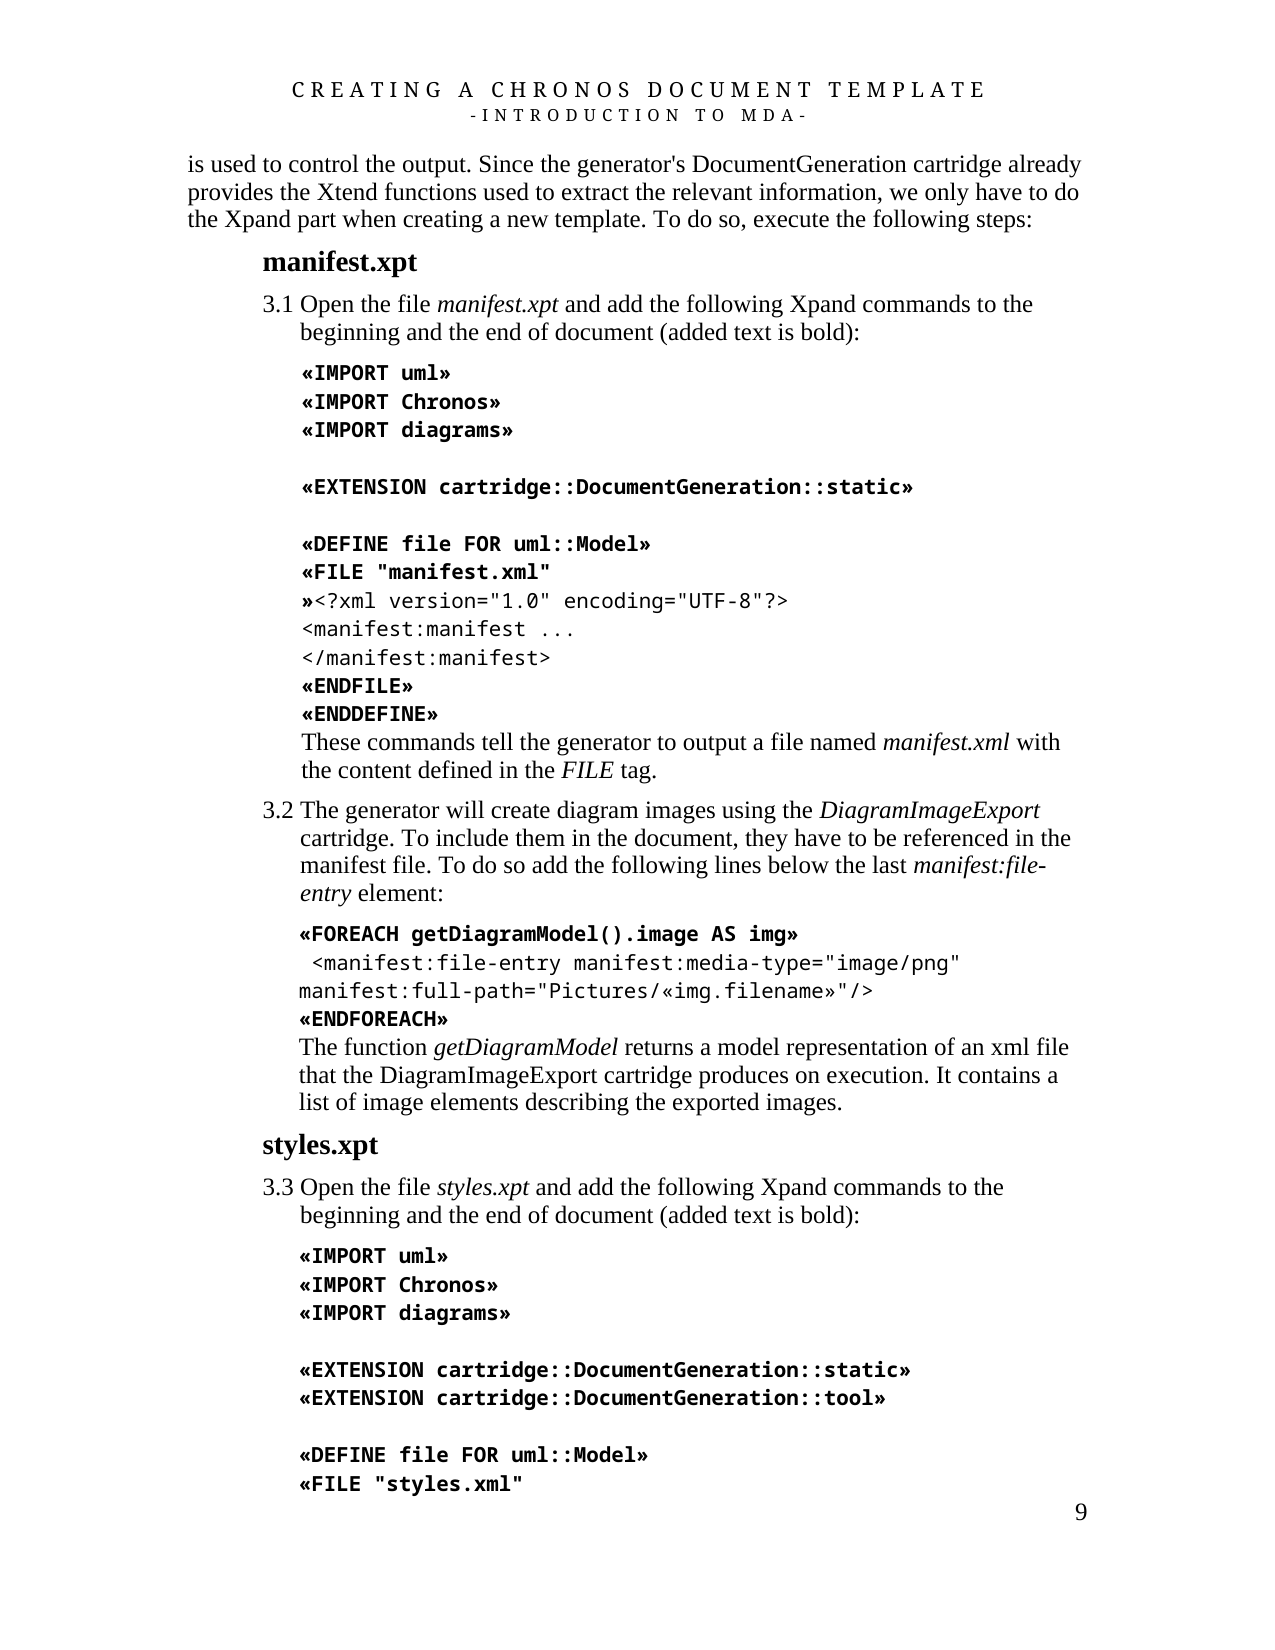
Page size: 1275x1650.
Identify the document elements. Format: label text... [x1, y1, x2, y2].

text »<?xml version="1.0" encoding="UTF-8"?> [301, 586, 1087, 614]
text These commands tell the generator to output a file named manifest.xml with the content defined in the FILE tag. [301, 728, 1087, 783]
text «FOREACH getDiagramModel().image AS img» [299, 919, 1087, 948]
list Open the file manifest.xpt and add the following Xpand commands to the beginning and the end of document (added text is bold): [262, 290, 1087, 346]
text «IMPORT Chronos» [299, 1270, 1087, 1298]
text «IMPORT uml» [299, 1241, 1087, 1270]
text styles.xpt [262, 1129, 1087, 1161]
text «IMPORT uml» [301, 358, 1087, 387]
text «EXTENSION cartridge::DocumentGeneration::tool» [299, 1383, 1087, 1412]
text «DEFINE file FOR uml::Model» [301, 529, 1087, 557]
text «FILE "manifest.xml" [301, 557, 1087, 586]
text manifest.xpt [187, 246, 1087, 278]
text «ENDDEFINE» [301, 699, 1087, 728]
text «EXTENSION cartridge::DocumentGeneration::static» [301, 472, 1087, 501]
text «EXTENSION cartridge::DocumentGeneration::static» [299, 1355, 1087, 1383]
text <manifest:file-entry manifest:media-type="image/png" manifest:full-path="Pictures/«img.filename»"/> [299, 948, 1087, 1004]
list The generator will create diagram images using the DiagramImageExport cartridge. To include them in the document, they have to be referenced in the manifest file. To do so add the following lines below the last manifest:file-entry element: [262, 796, 1087, 907]
text «FILE "styles.xml" [299, 1469, 1087, 1497]
text is used to control the output. Since the generator's DocumentGeneration cartridge already provides the Xtend functions used to extract the relevant information, we only have to do the Xpand part when creating a new template. To do so, execute the following steps: [187, 150, 1087, 233]
list Open the file styles.xpt and add the following Xpand commands to the beginning and the end of document (added text is bold): [262, 1173, 1087, 1229]
text «IMPORT diagrams» [301, 415, 1087, 444]
text «ENDFILE» [301, 671, 1087, 699]
text The function getDiagramModel returns a model representation of an xml file that the DiagramImageExport cartridge produces on execution. It contains a list of image elements describing the exported images. [299, 1033, 1087, 1116]
text «ENDFOREACH» [299, 1004, 1087, 1033]
text </manifest:manifest> [301, 643, 1087, 671]
text «DEFINE file FOR uml::Model» [299, 1440, 1087, 1469]
text «IMPORT Chronos» [301, 387, 1087, 415]
text «IMPORT diagrams» [299, 1298, 1087, 1327]
text <manifest:manifest ... [301, 614, 1087, 643]
